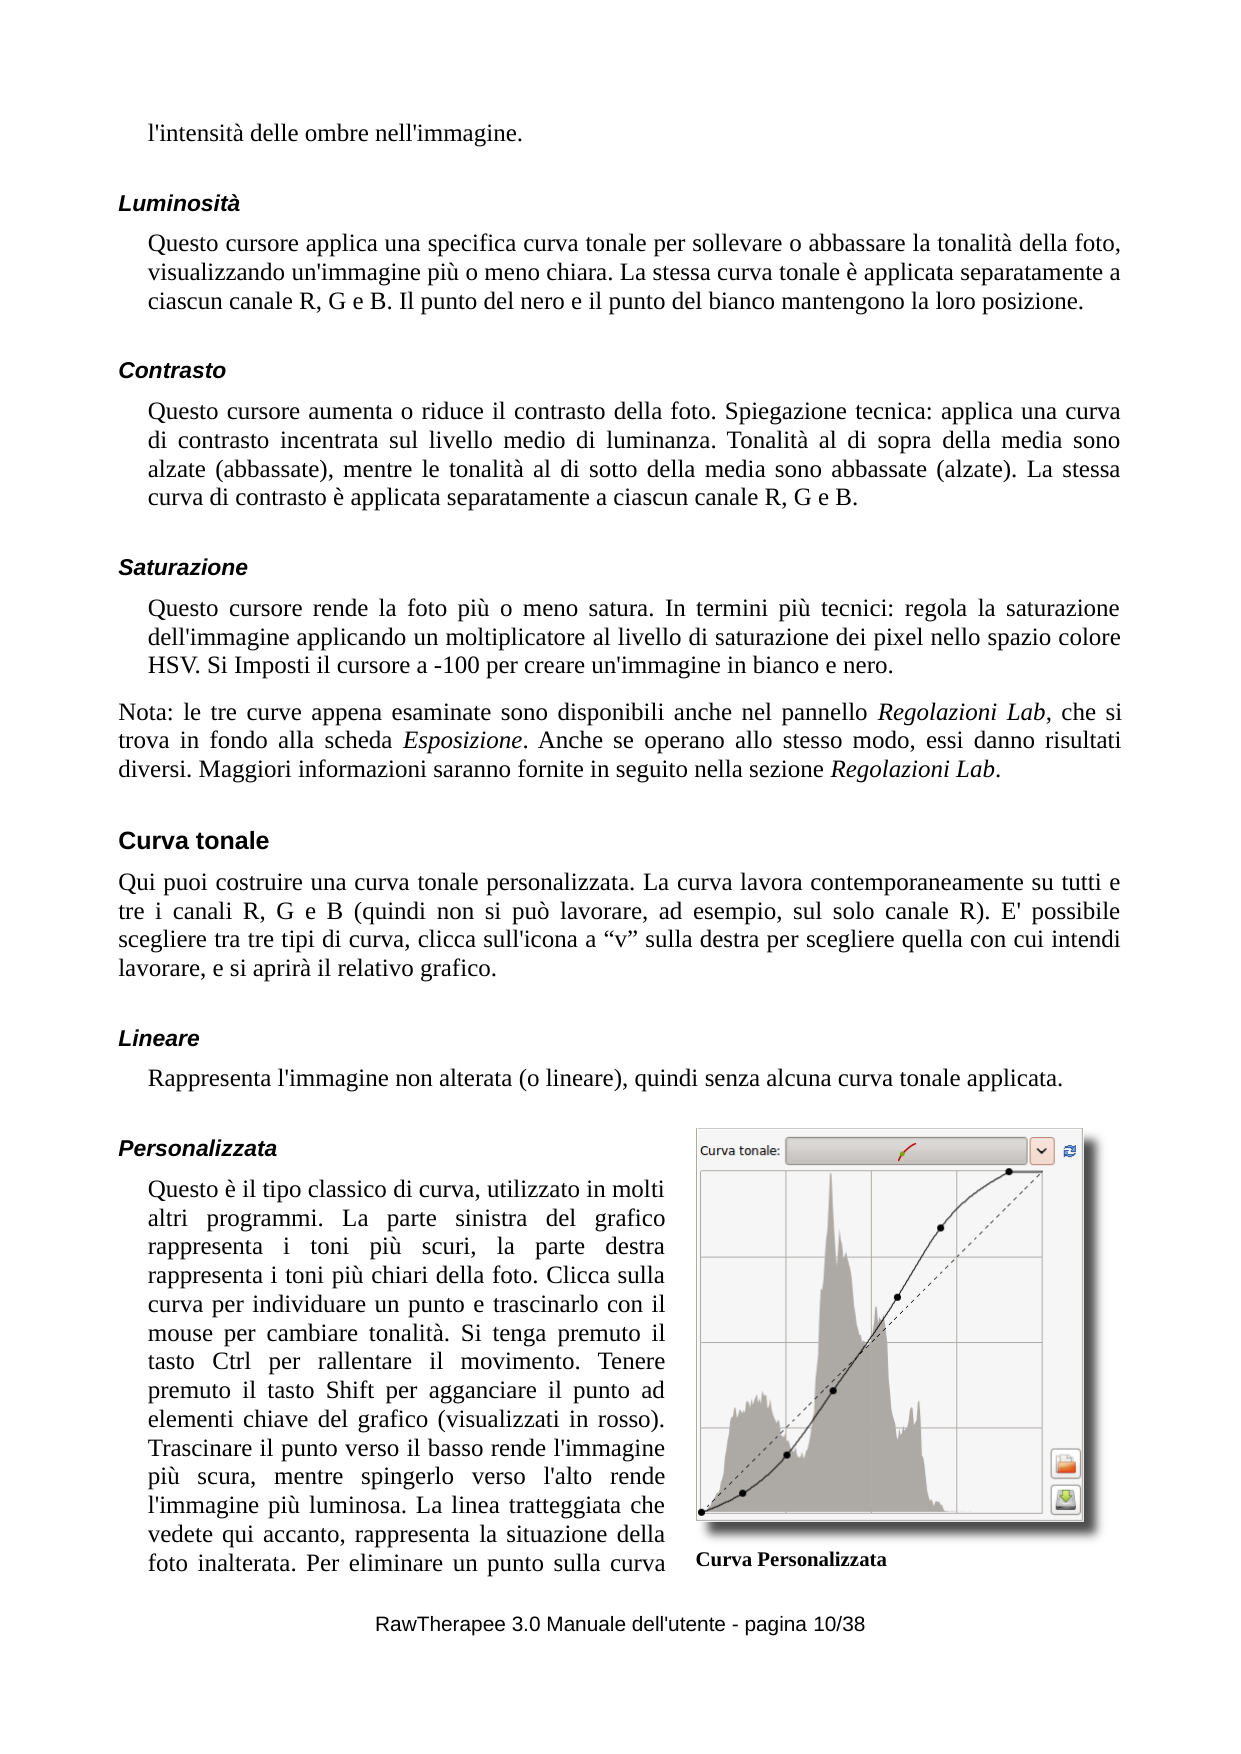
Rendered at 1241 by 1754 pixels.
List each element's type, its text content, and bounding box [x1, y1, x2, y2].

text Qui puoi costruire una curva tonale personalizzata. La curva lavora contemporaneamente su tutti e tre i canali R, G e B (quindi non si può lavorare, ad esempio, sul solo canale R). E' possibile scegliere tra tre tipi di curva, clicca sull'icona a “v” sulla destra per scegliere quella con cui intendi lavorare, e si aprirà il relativo grafico. [118, 867, 1122, 982]
subtitle Contrasto [118, 357, 1122, 384]
text l'intensità delle ombre nell'immagine. [148, 118, 1122, 147]
subtitle Personalizzata [118, 1135, 695, 1161]
picture [695, 1127, 1109, 1547]
text Nota: le tre curve appena esaminate sono disponibili anche nel pannello Regolazioni Lab, che si trova in fondo alla scheda Esposizione. Anche se operano allo stesso modo, essi danno risultati diversi. Maggiori informazioni saranno fornite in seguito nella sezione Regolazioni Lab. [118, 697, 1122, 783]
subtitle Lineare [118, 1025, 1122, 1051]
text Questo cursore aumenta o riduce il contrasto della foto. Spiegazione tecnica: applica una curva di contrasto incentrata sul livello medio di luminanza. Tonalità al di sopra della media sono alzate (abbassate), mentre le tonalità al di sotto della media sono abbassate (alzate). La stessa curva di contrasto è applicata separatamente a ciascun canale R, G e B. [148, 396, 1122, 511]
text Questo cursore rende la foto più o meno satura. In termini più tecnici: regola la saturazione dell'immagine applicando un moltiplicatore al livello di saturazione dei pixel nello spazio colore HSV. Si Imposti il cursore a -100 per creare un'immagine in bianco e nero. [148, 593, 1122, 679]
subtitle Curva tonale [118, 826, 1122, 854]
subtitle [1109, 1135, 1122, 1161]
subtitle Luminosità [118, 189, 1122, 216]
text Questo è il tipo classico di curva, utilizzato in molti altri programmi. La parte sinistra del grafico rappresenta i toni più scuri, la parte destra rappresenta i toni più chiari della foto. Clicca sulla curva per individuare un punto e trascinarlo con il mouse per cambiare tonalità. Si tenga premuto il tasto Ctrl per rallentare il movimento. Tenere premuto il tasto Shift per agganciare il punto ad elementi chiave del grafico (visualizzati in rosso). Trascinare il punto verso il basso rende l'immagine più scura, mentre spingerlo verso l'alto rende l'immagine più luminosa. La linea tratteggiata che vedete qui accanto, rappresenta la situazione della foto inalterata. Per eliminare un punto sulla curva [148, 1174, 1122, 1576]
text Curva Personalizzata [695, 1547, 1109, 1571]
text Questo cursore applica una specifica curva tonale per sollevare o abbassare la tonalità della foto, visualizzando un'immagine più o meno chiara. La stessa curva tonale è applicata separatamente a ciascun canale R, G e B. Il punto del nero e il punto del bianco mantengono la loro posizione. [148, 228, 1122, 315]
subtitle Saturazione [118, 554, 1122, 580]
text Rappresenta l'immagine non alterata (o lineare), quindi senza alcuna curva tonale applicata. [148, 1063, 1122, 1092]
